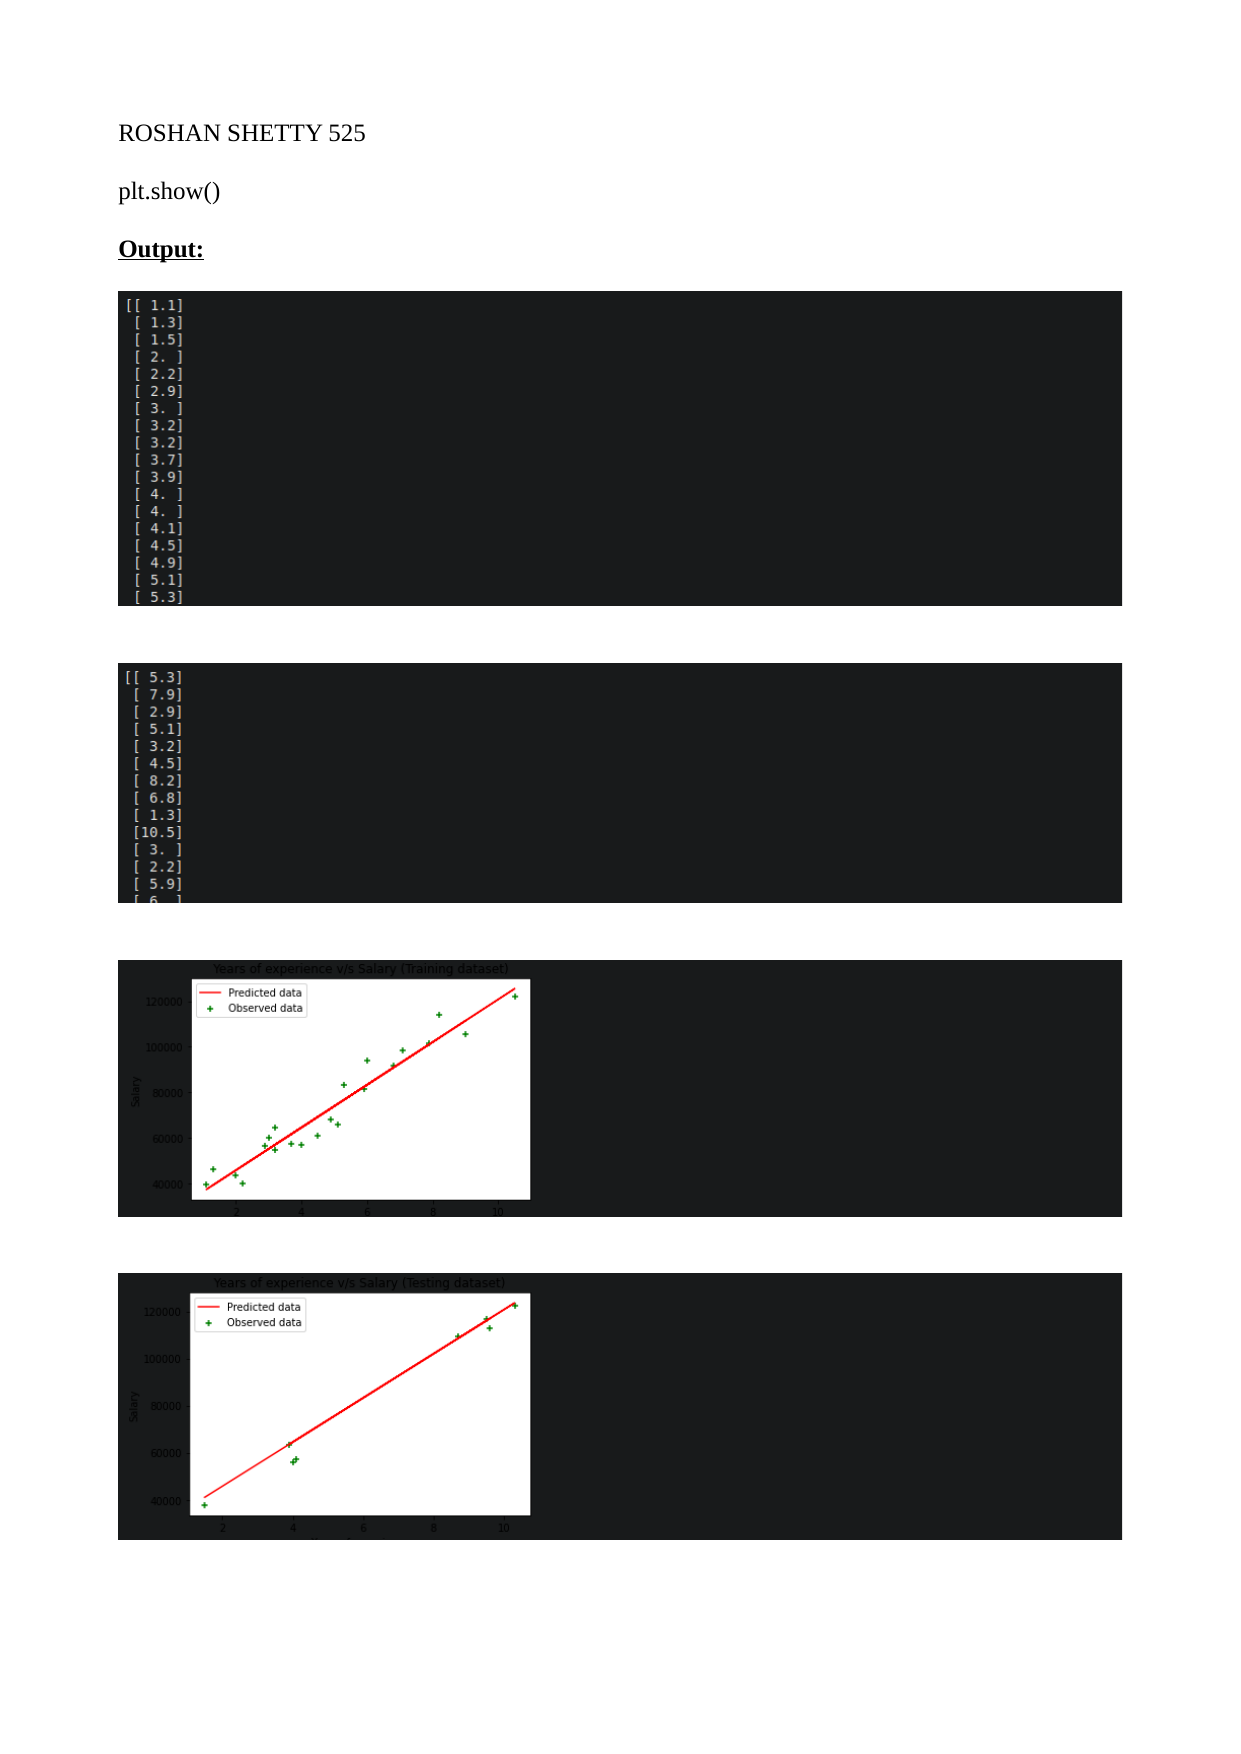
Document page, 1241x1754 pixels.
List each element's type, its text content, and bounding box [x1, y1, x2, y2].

picture [118, 960, 1123, 1217]
picture [118, 663, 1123, 903]
text Output: [118, 234, 1122, 263]
picture [118, 291, 1123, 606]
picture [118, 1273, 1123, 1540]
text plt.show() [118, 176, 1122, 205]
